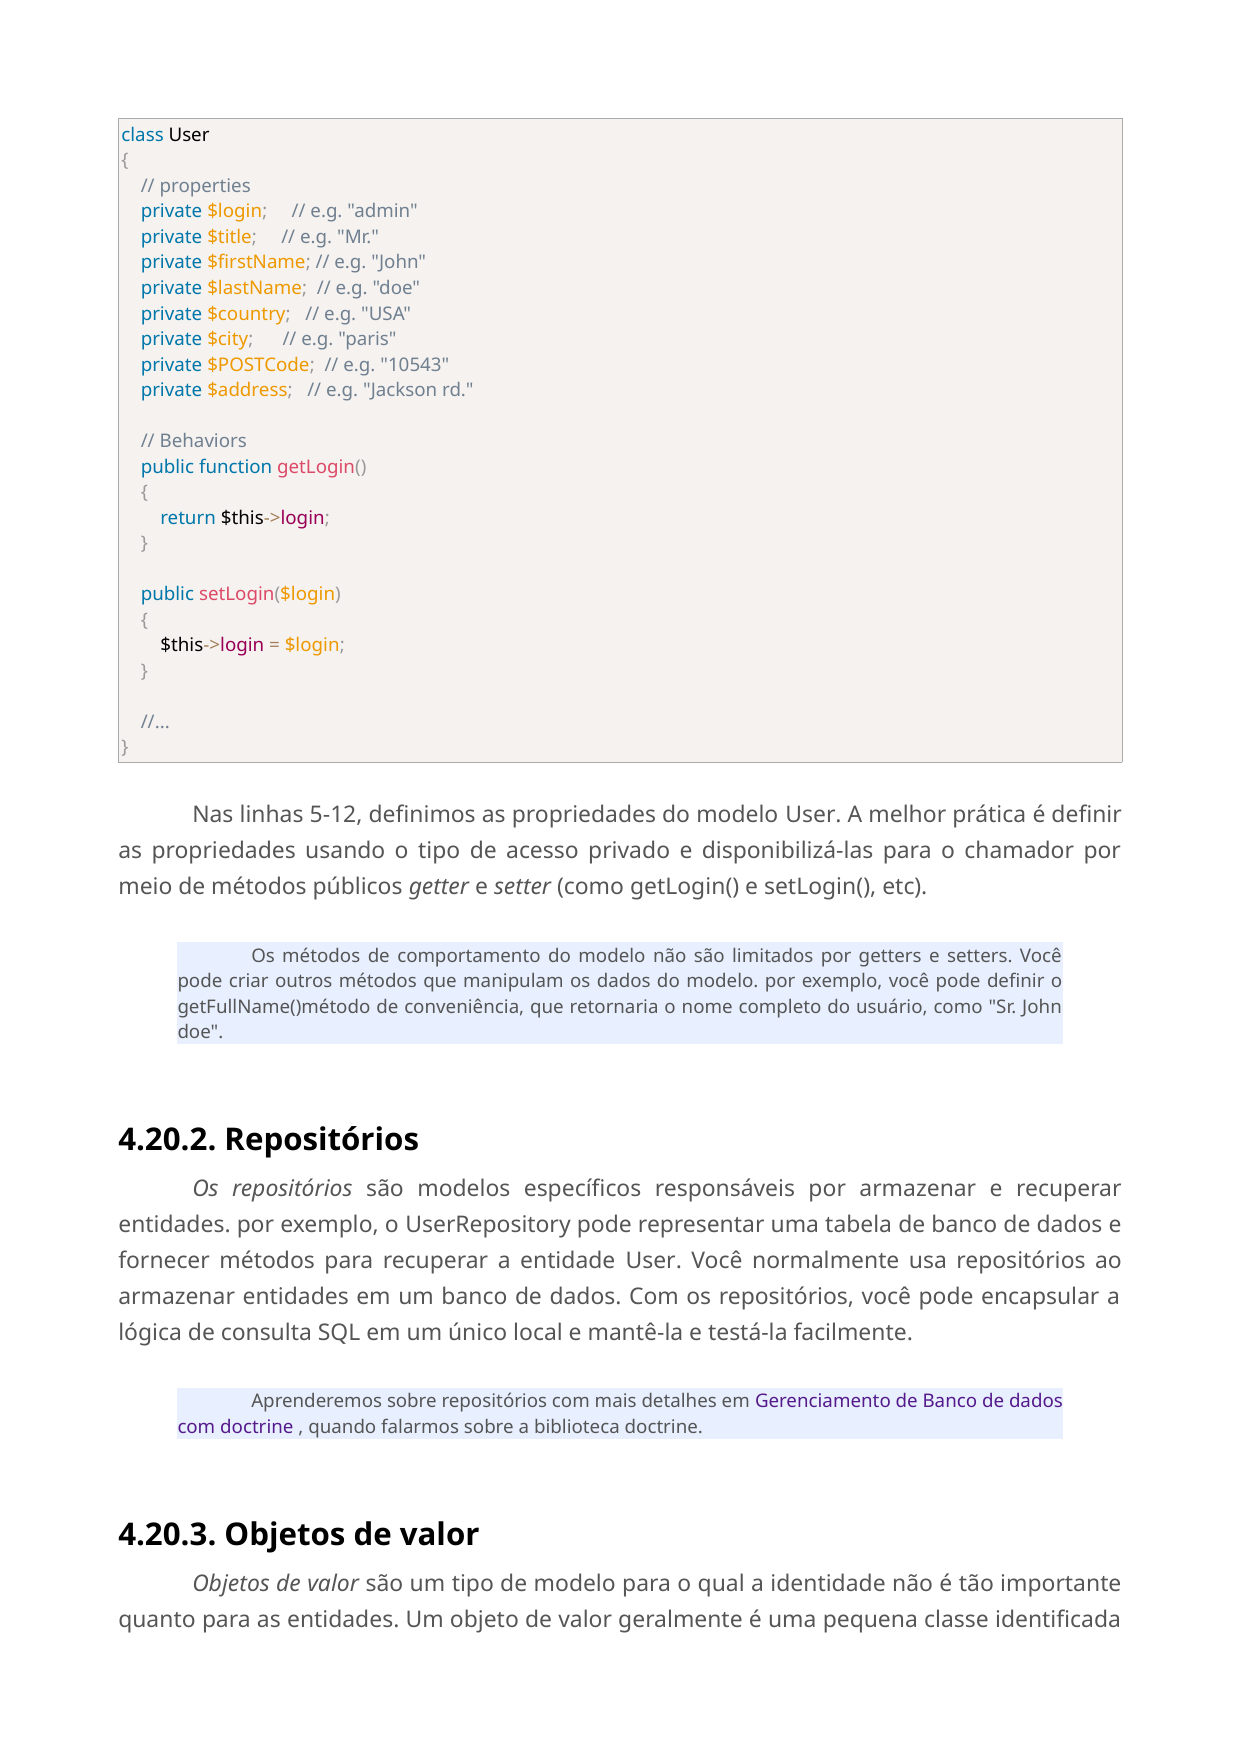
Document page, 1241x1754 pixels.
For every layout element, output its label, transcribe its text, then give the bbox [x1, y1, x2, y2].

text public setLogin($login) [119, 577, 1122, 603]
text Os repositórios são modelos específicos responsáveis por armazenar e recuperar entidades. por exemplo, o UserRepository pode representar uma tabela de banco de dados e fornecer métodos para recuperar a entidade User. Você normalmente usa repositórios ao armazenar entidades em um banco de dados. Com os repositórios, você pode encapsular a lógica de consulta SQL em um único local e mantê-la e testá-la facilmente. [118, 1172, 1122, 1347]
text // properties [119, 169, 1122, 195]
text { [119, 475, 1122, 501]
text public function getLogin() [119, 450, 1122, 475]
text private $firstName; // e.g. "John" [119, 246, 1122, 271]
text Os métodos de comportamento do modelo não são limitados por getters e setters. Você pode criar outros métodos que manipulam os dados do modelo. por exemplo, você pode definir o getFullName()método de conveniência, que retornaria o nome completo do usuário, como "Sr. John doe". [177, 942, 1063, 1044]
subtitle 4.20.2. Repositórios [118, 1117, 1122, 1159]
text { [119, 603, 1122, 628]
text } [119, 526, 1122, 552]
subtitle 4.20.3. Objetos de valor [118, 1512, 1122, 1554]
text } [119, 731, 1122, 762]
text private $country; // e.g. "USA" [119, 297, 1122, 322]
text class User [119, 119, 1122, 144]
text $this->login = $login; [119, 628, 1122, 654]
text { [119, 144, 1122, 169]
text Aprenderemos sobre repositórios com mais detalhes em Gerenciamento de Banco de dados com doctrine , quando falarmos sobre a biblioteca doctrine. [177, 1388, 1063, 1439]
text private $login; // e.g. "admin" [119, 195, 1122, 220]
text //... [119, 705, 1122, 731]
text private $POSTCode; // e.g. "10543" [119, 348, 1122, 373]
text private $title; // e.g. "Mr." [119, 220, 1122, 246]
text private $address; // e.g. "Jackson rd." [119, 373, 1122, 399]
text return $this->login; [119, 501, 1122, 526]
text private $lastName; // e.g. "doe" [119, 271, 1122, 297]
text Nas linhas 5-12, definimos as propriedades do modelo User. A melhor prática é definir as propriedades usando o tipo de acesso privado e disponibilizá-las para o chamador por meio de métodos públicos getter e setter (como getLogin() e setLogin(), etc). [118, 798, 1122, 901]
text private $city; // e.g. "paris" [119, 322, 1122, 348]
text Objetos de valor são um tipo de modelo para o qual a identidade não é tão importante quanto para as entidades. Um objeto de valor geralmente é uma pequena classe identificada [118, 1567, 1122, 1634]
text // Behaviors [119, 424, 1122, 450]
text } [119, 654, 1122, 679]
